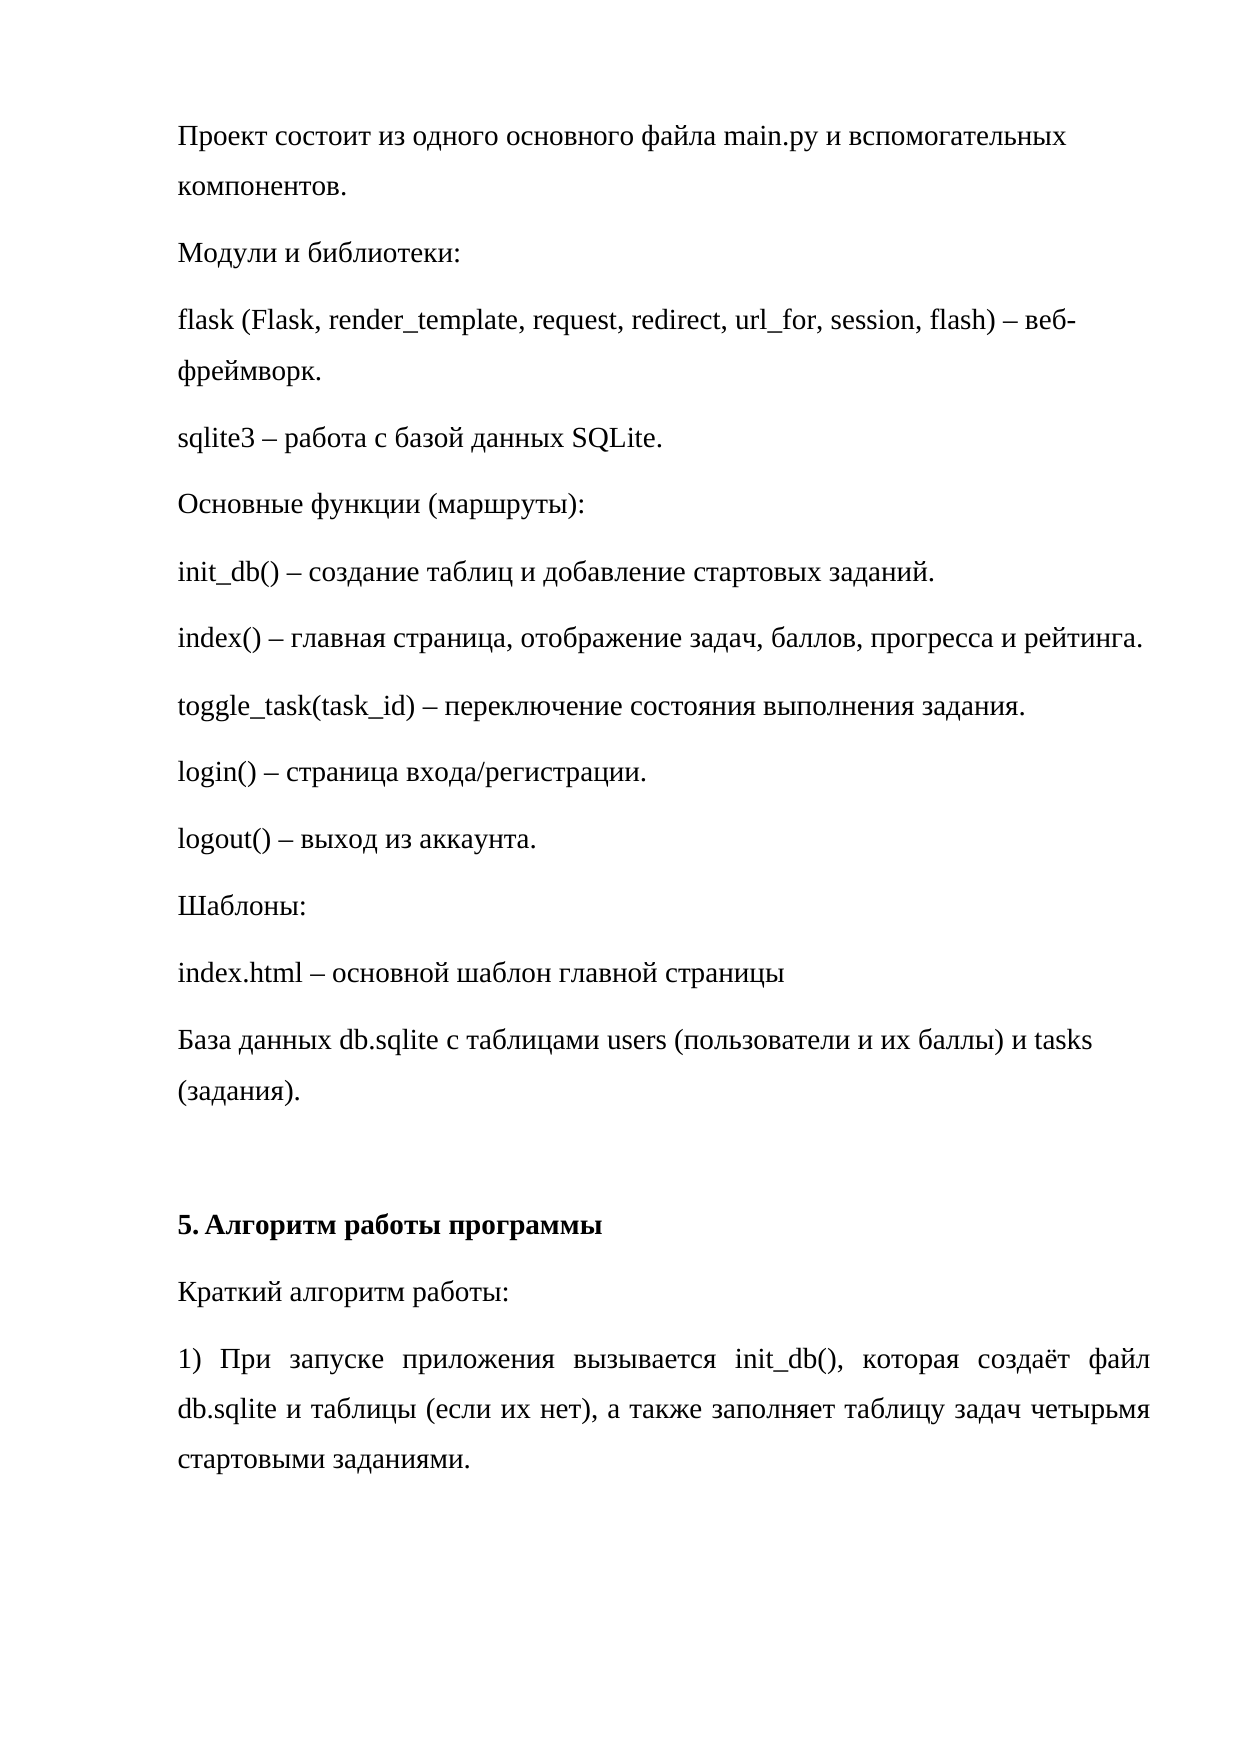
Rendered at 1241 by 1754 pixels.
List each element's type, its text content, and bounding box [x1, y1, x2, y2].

text Модули и библиотеки: [177, 235, 1152, 269]
text 1) При запуске приложения вызывается init_db(), которая создаёт файл db.sqlite и таблицы (если их нет), а также заполняет таблицу задач четырьмя стартовыми заданиями. [177, 1341, 1152, 1475]
text 5. Алгоритм работы программы [177, 1207, 1152, 1240]
text Краткий алгоритм работы: [177, 1274, 1152, 1307]
text База данных db.sqlite с таблицами users (пользователи и их баллы) и tasks (задания). [177, 1022, 1152, 1106]
text logout() – выход из аккаунта. [177, 822, 1152, 855]
text login() – страница входа/регистрации. [177, 754, 1152, 788]
text flask (Flask, render_template, request, redirect, url_for, session, flash) – веб-фреймворк. [177, 302, 1152, 386]
text index.html – основной шаблон главной страницы [177, 956, 1152, 989]
text toggle_task(task_id) – переключение состояния выполнения задания. [177, 688, 1152, 721]
text index() – главная страница, отображение задач, баллов, прогресса и рейтинга. [177, 621, 1152, 654]
text Проект состоит из одного основного файла main.py и вспомогательных компонентов. [177, 118, 1152, 202]
text Шаблоны: [177, 888, 1152, 922]
text sqlite3 – работа с базой данных SQLite. [177, 420, 1152, 453]
text Основные функции (маршруты): [177, 487, 1152, 520]
text init_db() – создание таблиц и добавление стартовых заданий. [177, 554, 1152, 587]
